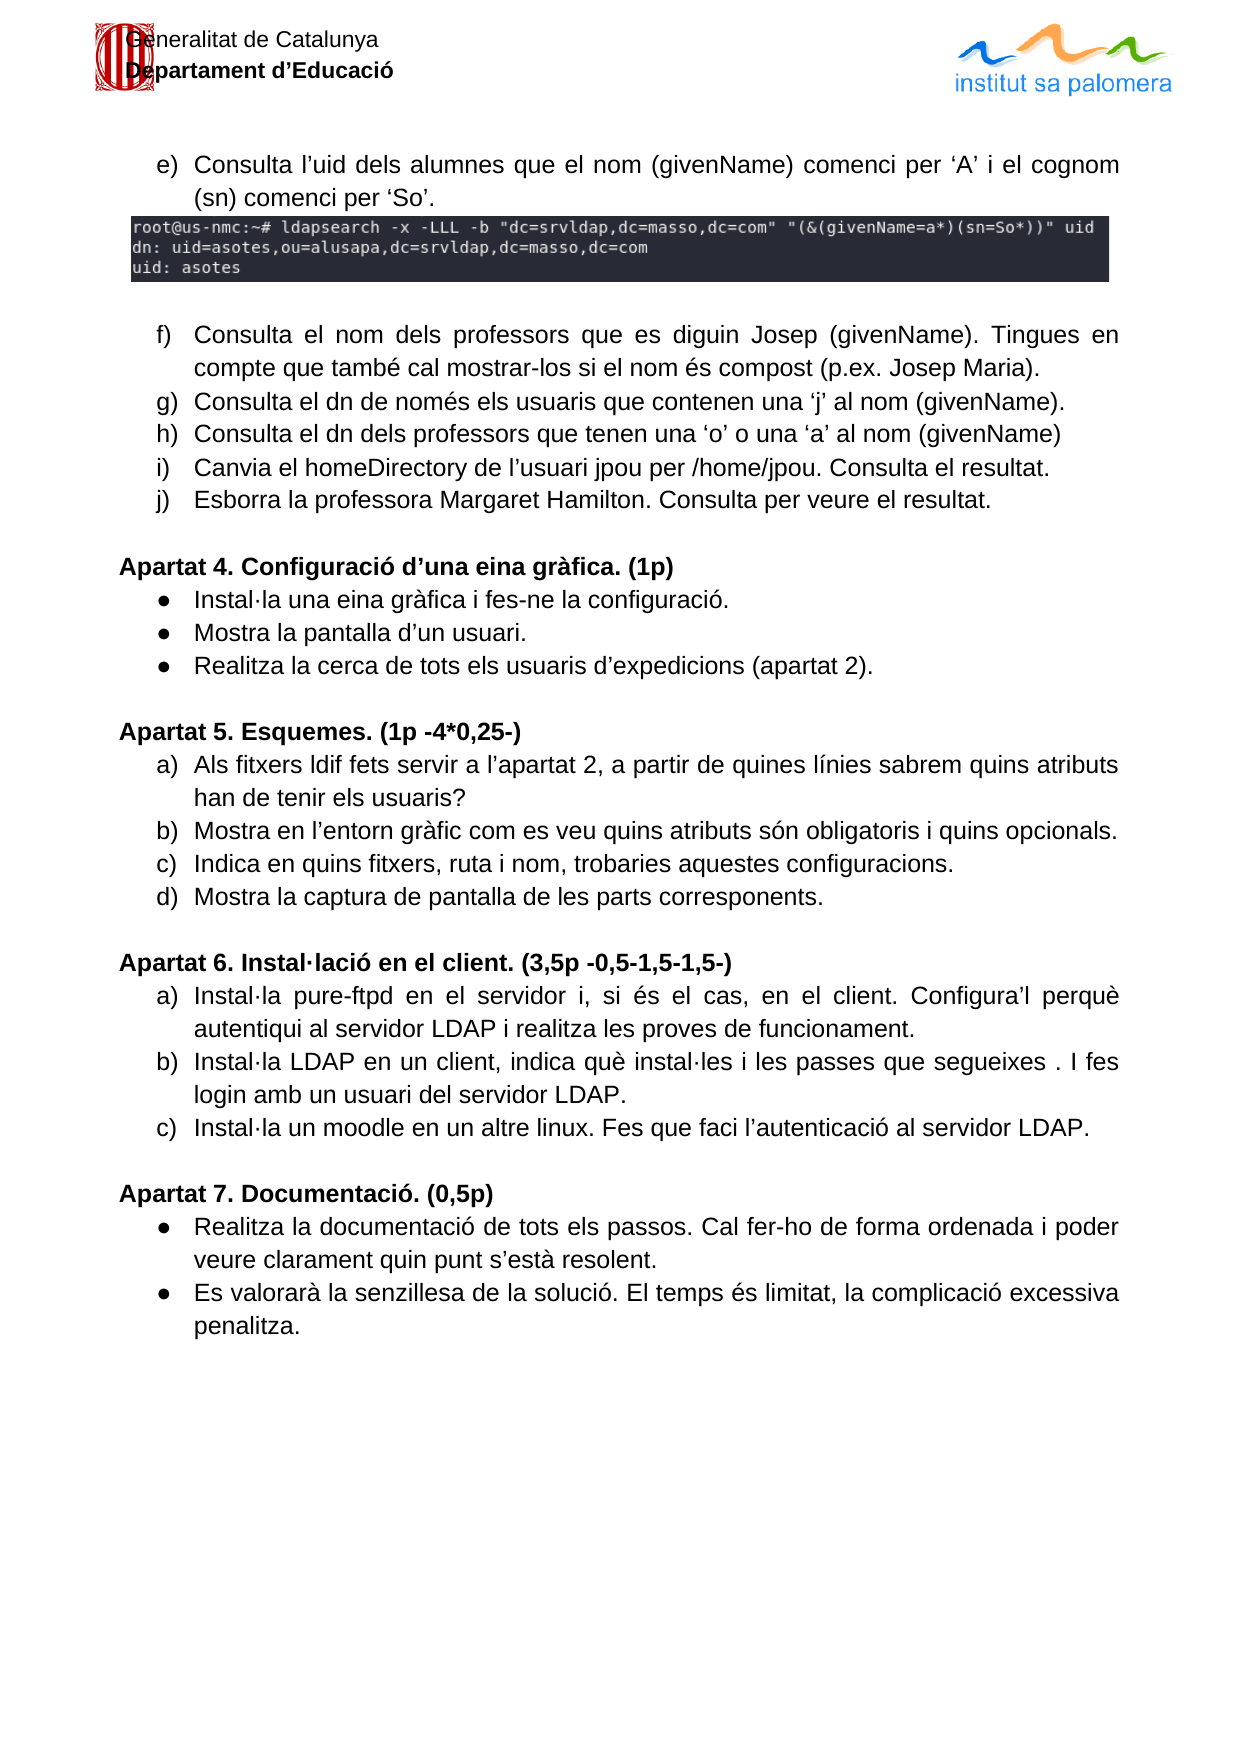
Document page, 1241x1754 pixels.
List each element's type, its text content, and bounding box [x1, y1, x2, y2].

list Indica en quins fitxers, ruta i nom, trobaries aquestes configuracions. [156, 849, 1121, 877]
text Apartat 7. Documentació. (0,5p) [119, 1179, 1121, 1208]
list Instal·la una eina gràfica i fes-ne la configuració. [156, 584, 1121, 613]
list Es valorarà la senzillesa de la solució. El temps és limitat, la complicació excessiva penalitza. [156, 1278, 1121, 1340]
picture [131, 216, 1110, 282]
list Als fitxers ldif fets servir a l’apartat 2, a partir de quines línies sabrem quins atributs han de tenir els usuaris? [156, 750, 1121, 811]
list Instal·la un moodle en un altre linux. Fes que faci l’autenticació al servidor LDAP. [156, 1113, 1121, 1142]
picture [93, 21, 155, 93]
list Mostra en l’entorn gràfic com es veu quins atributs són obligatoris i quins opcionals. [156, 816, 1121, 844]
picture [948, 21, 1177, 100]
list Esborra la professora Margaret Hamilton. Consulta per veure el resultat. [156, 486, 1121, 514]
list Mostra la captura de pantalla de les parts corresponents. [156, 882, 1121, 911]
text Apartat 5. Esquemes. (1p -4*0,25-) [119, 717, 1121, 745]
list Canvia el homeDirectory de l’usuari jpou per /home/jpou. Consulta el resultat. [156, 452, 1121, 481]
list Consulta l’uid dels alumnes que el nom (givenName) comenci per ‘A’ i el cognom (sn) comenci per ‘So’. [156, 150, 1121, 212]
list Consulta el dn de només els usuaris que contenen una ‘j’ al nom (givenName). [156, 386, 1121, 415]
list Consulta el dn dels professors que tenen una ‘o’ o una ‘a’ al nom (givenName) [156, 419, 1121, 448]
list Instal·la LDAP en un client, indica què instal·les i les passes que segueixes . I fes login amb un usuari del servidor LDAP. [156, 1047, 1121, 1109]
list Consulta el nom dels professors que es diguin Josep (givenName). Tingues en compte que també cal mostrar-los si el nom és compost (p.ex. Josep Maria). [156, 320, 1121, 382]
text Apartat 6. Instal·lació en el client. (3,5p -0,5-1,5-1,5-) [119, 948, 1121, 977]
list Realitza la documentació de tots els passos. Cal fer-ho de forma ordenada i poder veure clarament quin punt s’està resolent. [156, 1212, 1121, 1274]
text Apartat 4. Configuració d’una eina gràfica. (1p) [119, 552, 1121, 580]
list Realitza la cerca de tots els usuaris d’expedicions (apartat 2). [156, 651, 1121, 679]
list Mostra la pantalla d’un usuari. [156, 618, 1121, 646]
list Instal·la pure-ftpd en el servidor i, si és el cas, en el client. Configura’l perquè autentiqui al servidor LDAP i realitza les proves de funcionament. [156, 981, 1121, 1043]
